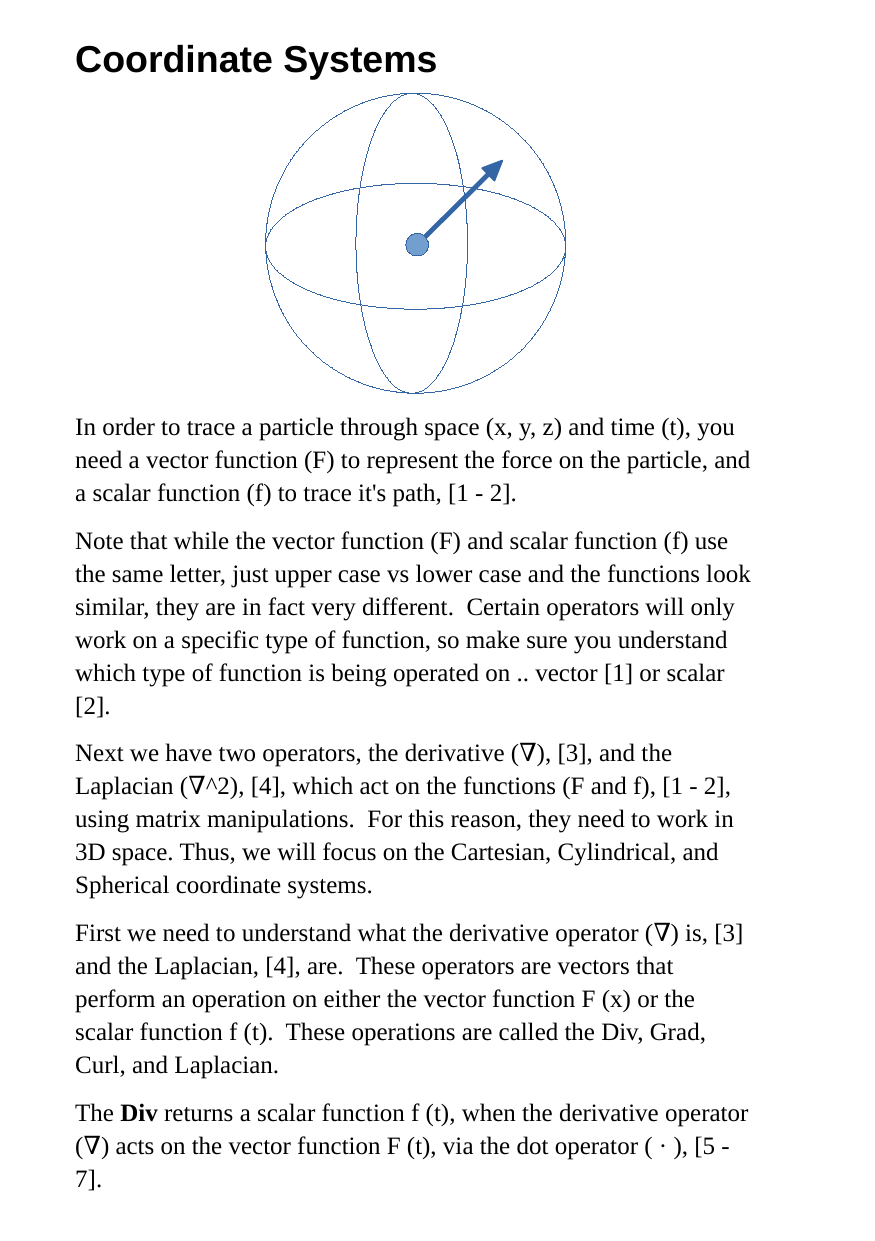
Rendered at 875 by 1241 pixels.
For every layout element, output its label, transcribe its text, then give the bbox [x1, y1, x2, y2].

text The Div returns a scalar function f (t), when the derivative operator (∇) acts on the vector function F (t), via the dot operator ( · ), [5 - 7]. [75, 1098, 756, 1193]
text Note that while the vector function (F) and scalar function (f) use the same letter, just upper case vs lower case and the functions look similar, they are in fact very different. Certain operators will only work on a specific type of function, so make sure you understand which type of function is being operated on .. vector [1] or scalar [2]. [75, 526, 756, 719]
text Next we have two operators, the derivative (∇), [3], and the Laplacian (∇^2), [4], which act on the functions (F and f), [1 - 2], using matrix manipulations. For this reason, they need to work in 3D space. Thus, we will focus on the Cartesian, Cylindrical, and Spherical coordinate systems. [75, 738, 756, 899]
text First we need to understand what the derivative operator (∇) is, [3] and the Laplacian, [4], are. These operators are vectors that perform an operation on either the vector function F (x) or the scalar function f (t). These operations are called the Div, Grad, Curl, and Laplacian. [75, 918, 756, 1079]
text In order to trace a particle through space (x, y, z) and time (t), you need a vector function (F) to represent the force on the particle, and a scalar function (f) to trace it's path, [1 - 2]. [75, 412, 756, 507]
subtitle Coordinate Systems [75, 37, 756, 81]
